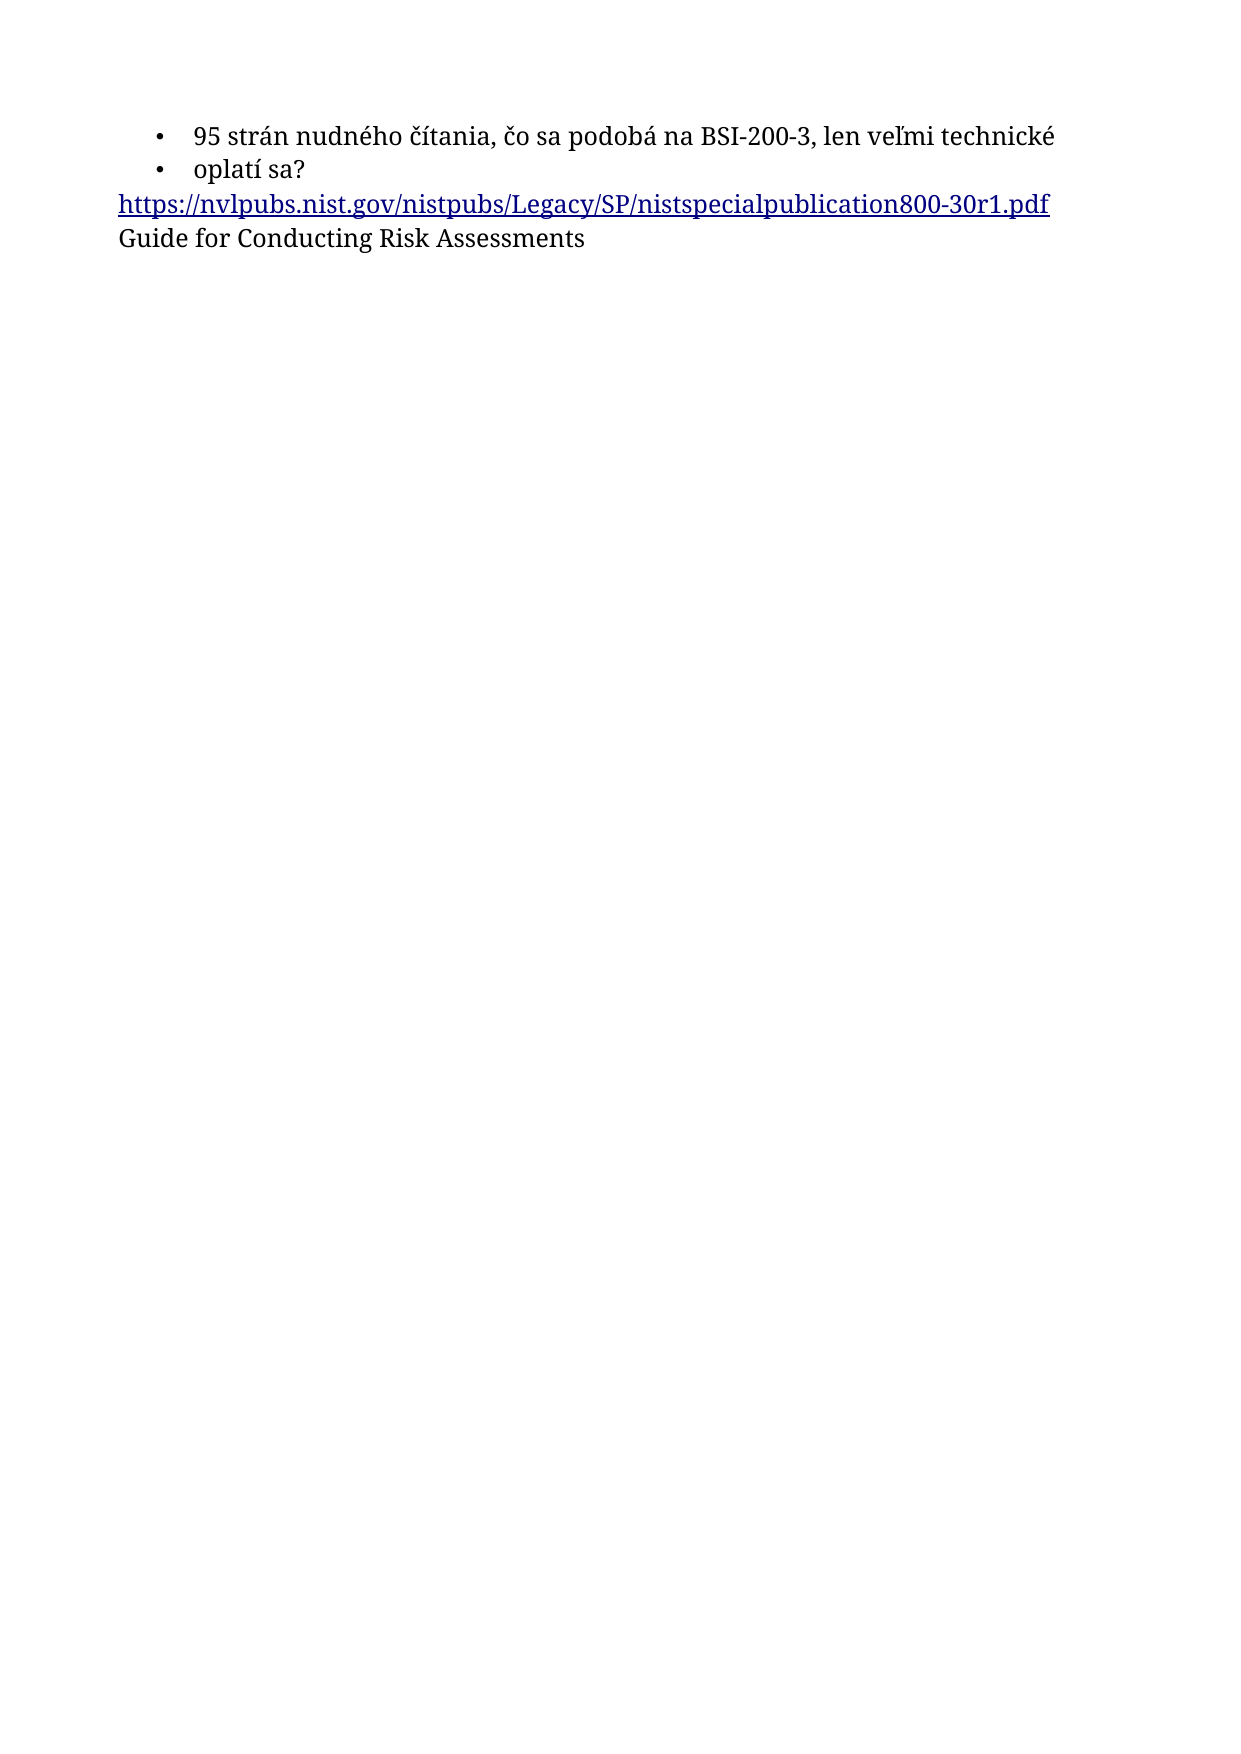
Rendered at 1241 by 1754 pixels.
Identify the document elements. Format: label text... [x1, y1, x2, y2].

text https://nvlpubs.nist.gov/nistpubs/Legacy/SP/nistspecialpublication800-30r1.pdf [118, 186, 1122, 220]
text Guide for Conducting Risk Assessments [118, 220, 1122, 254]
list 95 strán nudného čítania, čo sa podobá na BSI-200-3, len veľmi technické [156, 118, 1122, 152]
list oplatí sa? [156, 152, 1122, 186]
